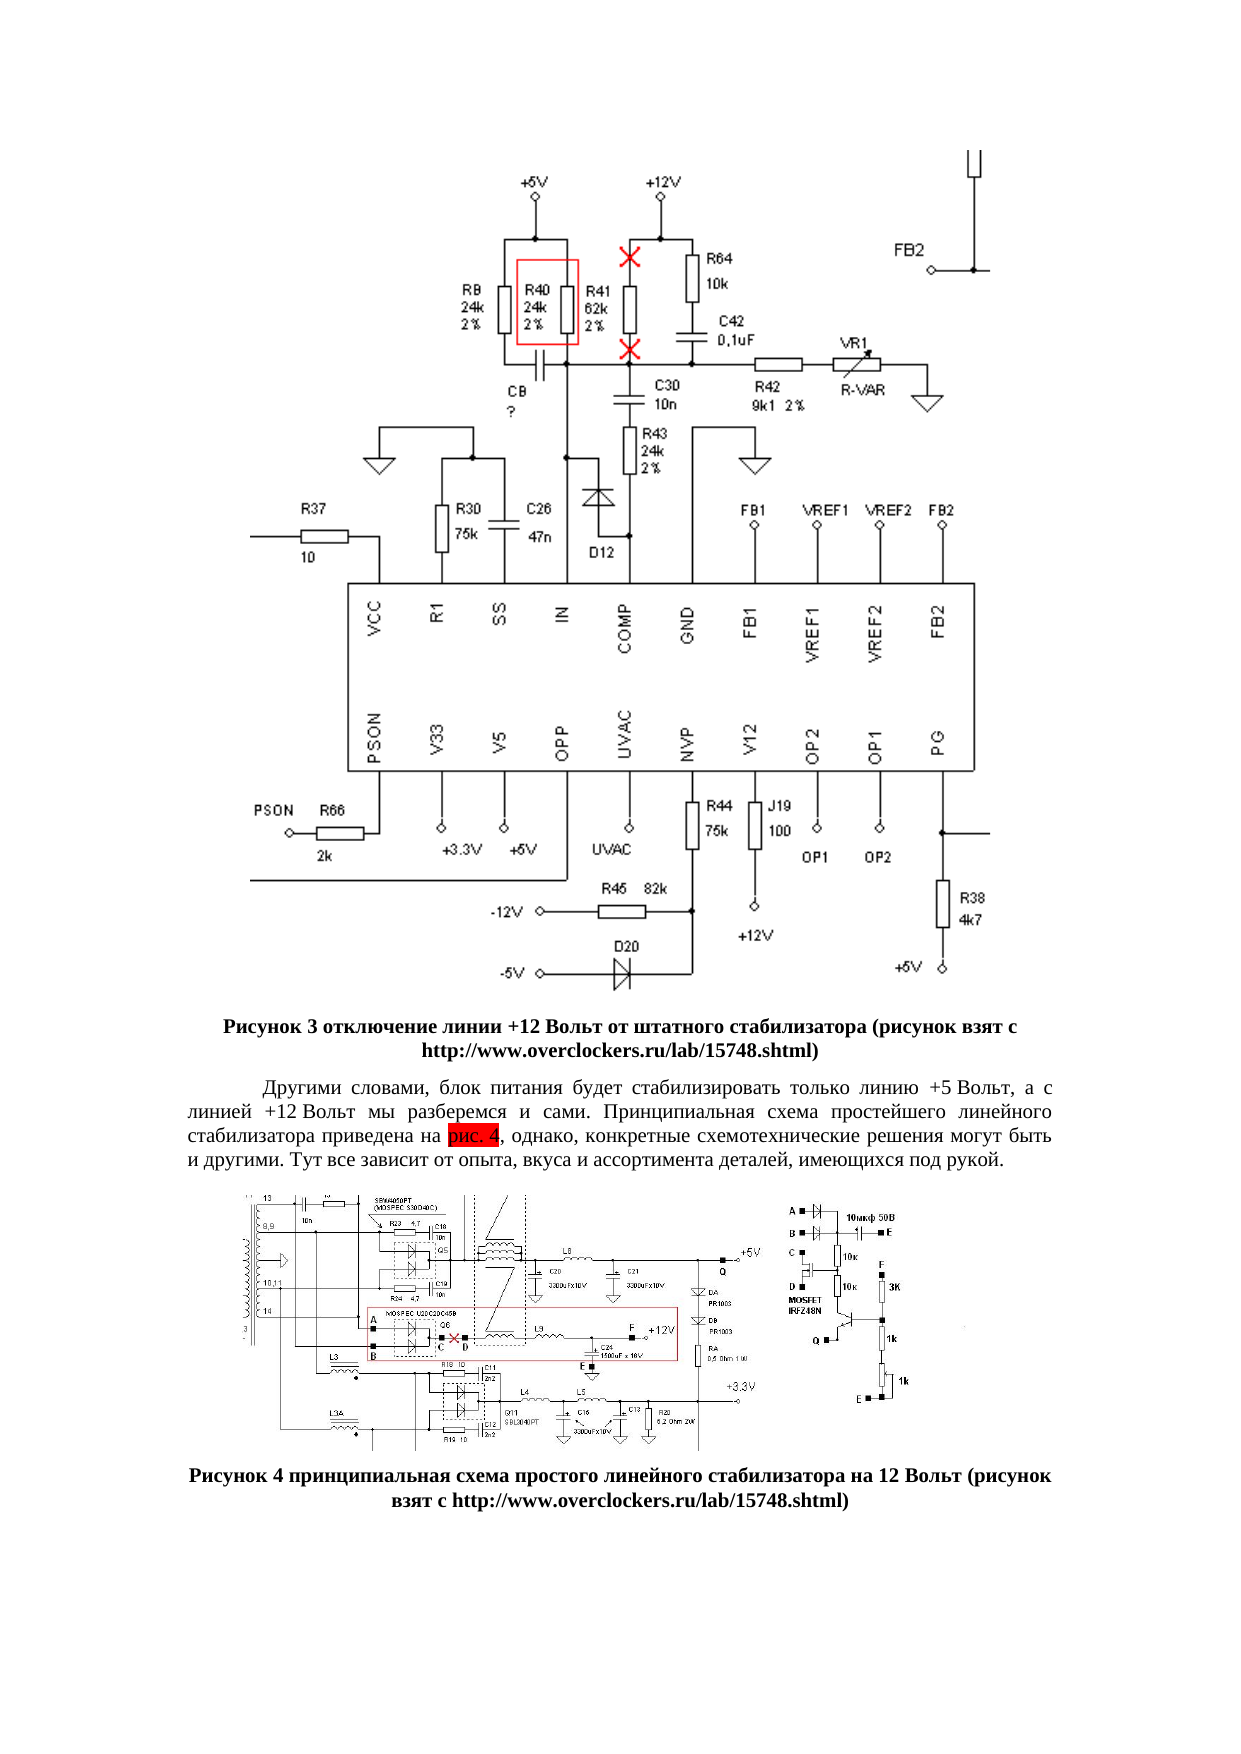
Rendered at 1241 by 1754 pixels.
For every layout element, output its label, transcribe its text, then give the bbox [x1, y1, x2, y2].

text Другими словами, блок питания будет стабилизировать только линию +5 Вольт, а с линией +12 Вольт мы разберемся и сами. Принципиальная схема простейшего линейного стабилизатора приведена на рис. 4, однако, конкретные схемотехнические решения могут быть и другими. Тут все зависит от опыта, вкуса и ассортимента деталей, имеющихся под рукой. [187, 1075, 1053, 1171]
text Рисунок 3 отключение линии +12 Вольт от штатного стабилизатора (рисунок взят с http://www.overclockers.ru/lab/15748.shtml) [187, 1014, 1053, 1062]
text Рисунок 4 принципиальная схема простого линейного стабилизатора на 12 Вольт (рисунок взят с http://www.overclockers.ru/lab/15748.shtml) [187, 1463, 1053, 1512]
picture [242, 1195, 998, 1451]
picture [250, 150, 991, 1002]
